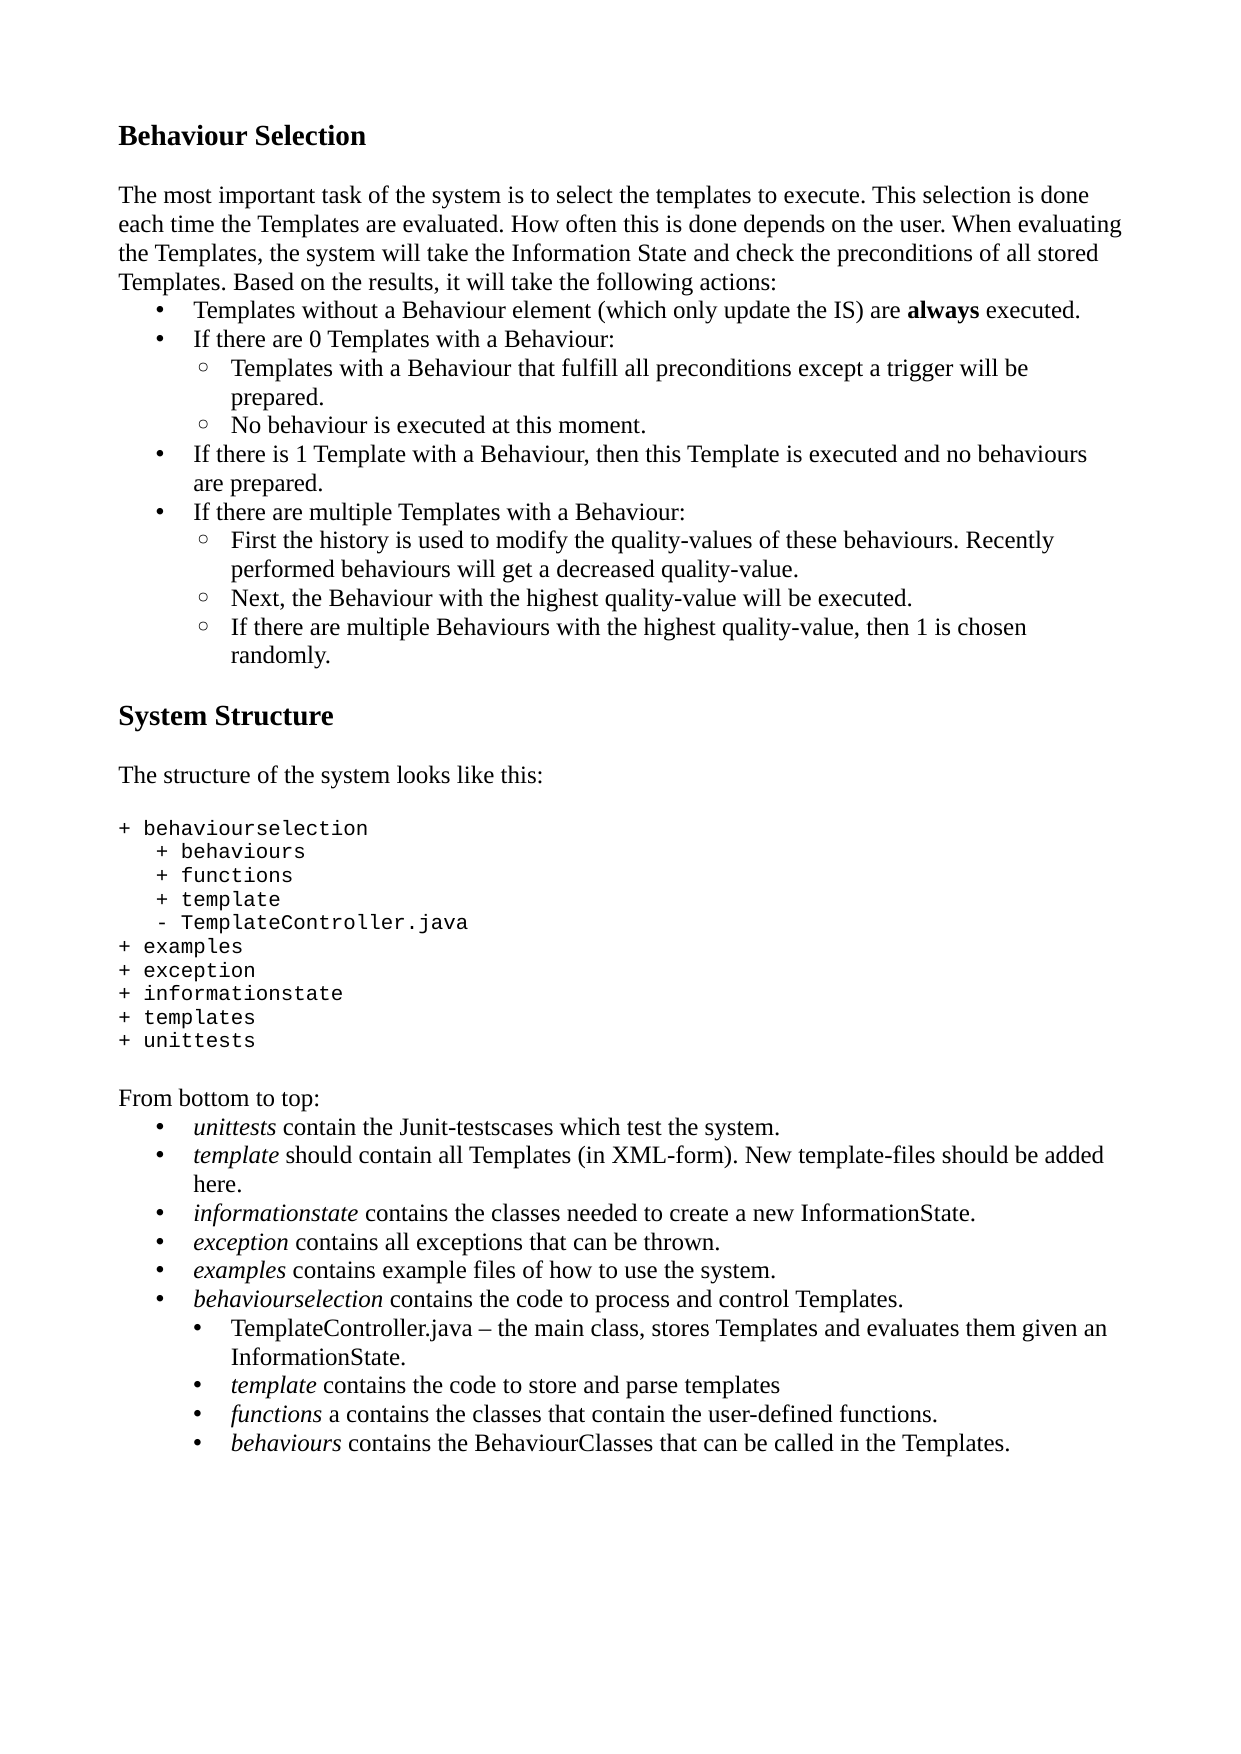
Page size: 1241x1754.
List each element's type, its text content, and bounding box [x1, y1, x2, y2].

list examples contains example files of how to use the system. [156, 1255, 1122, 1284]
text + behaviourselection [118, 818, 1122, 841]
list TemplateController.java – the main class, stores Templates and evaluates them given an InformationState. [193, 1313, 1122, 1370]
list exception contains all exceptions that can be thrown. [156, 1227, 1122, 1255]
list If there are 0 Templates with a Behaviour: [156, 324, 1122, 353]
text + examples [118, 936, 1122, 959]
text + functions [118, 865, 1122, 889]
list Templates with a Behaviour that fulfill all preconditions except a trigger will be prepared. [193, 353, 1122, 410]
list Templates without a Behaviour element (which only update the IS) are always executed. [156, 295, 1122, 324]
list If there are multiple Templates with a Behaviour: [156, 497, 1122, 525]
list template should contain all Templates (in XML-form). New template-files should be added here. [156, 1140, 1122, 1198]
text + templates [118, 1007, 1122, 1031]
text The structure of the system looks like this: [118, 760, 1122, 789]
list template contains the code to store and parse templates [193, 1370, 1122, 1399]
list behaviourselection contains the code to process and control Templates. [156, 1284, 1122, 1313]
list functions a contains the classes that contain the user-defined functions. [193, 1399, 1122, 1428]
list No behaviour is executed at this moment. [193, 410, 1122, 439]
text System Structure [118, 698, 1122, 731]
text + unittests [118, 1031, 1122, 1054]
text + exception [118, 959, 1122, 983]
list First the history is used to modify the quality-values of these behaviours. Recently performed behaviours will get a decreased quality-value. [193, 525, 1122, 583]
text + behaviours [118, 841, 1122, 865]
list If there are multiple Behaviours with the highest quality-value, then 1 is chosen randomly. [193, 612, 1122, 669]
text From bottom to top: [118, 1083, 1122, 1112]
text - TemplateController.java [118, 912, 1122, 936]
list behaviours contains the BehaviourClasses that can be called in the Templates. [193, 1428, 1122, 1457]
list If there is 1 Template with a Behaviour, then this Template is executed and no behaviours are prepared. [156, 439, 1122, 497]
list unittests contain the Junit-testscases which test the system. [156, 1112, 1122, 1140]
text The most important task of the system is to select the templates to execute. This selection is done each time the Templates are evaluated. How often this is done depends on the user. When evaluating the Templates, the system will take the Information State and check the preconditions of all stored Templates. Based on the results, it will take the following actions: [118, 180, 1122, 295]
list informationstate contains the classes needed to create a new InformationState. [156, 1198, 1122, 1227]
text + template [118, 889, 1122, 912]
text + informationstate [118, 983, 1122, 1007]
list Next, the Behaviour with the highest quality-value will be executed. [193, 583, 1122, 612]
text Behaviour Selection [118, 118, 1122, 152]
